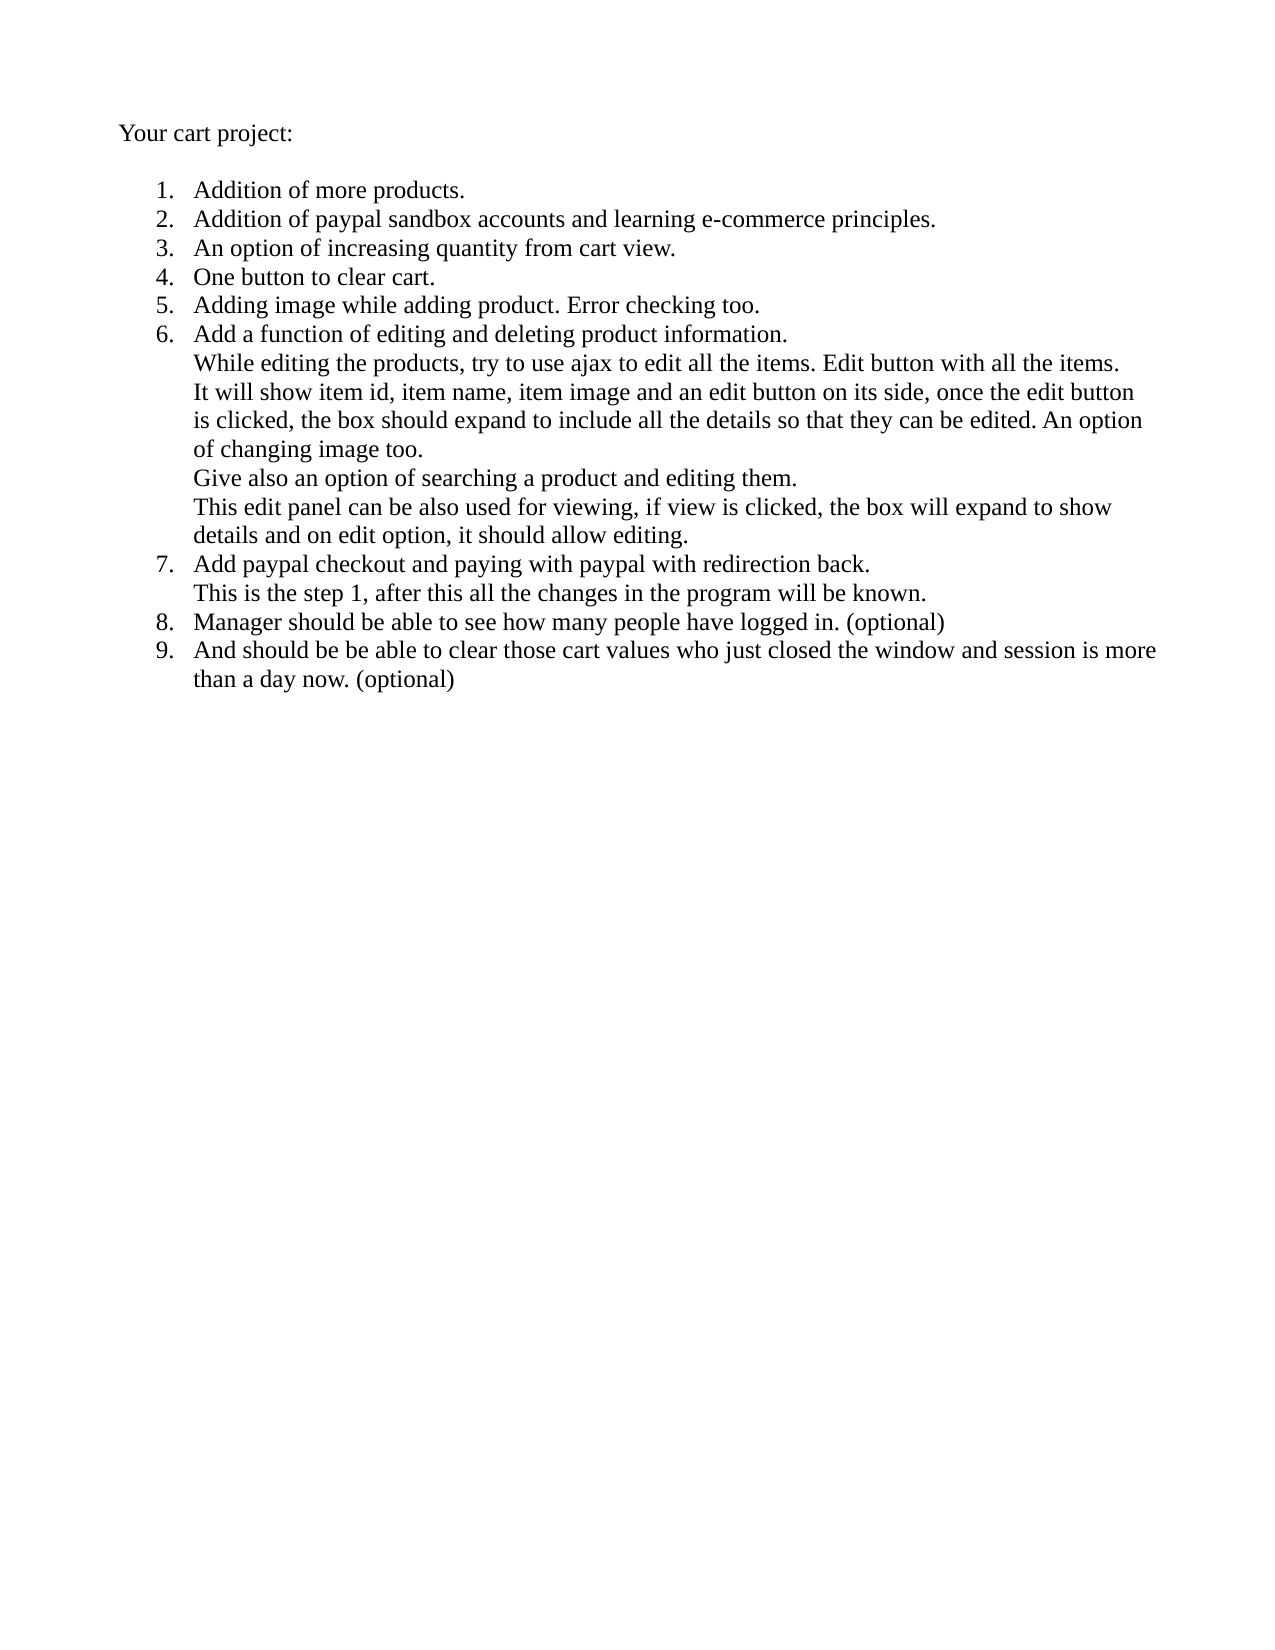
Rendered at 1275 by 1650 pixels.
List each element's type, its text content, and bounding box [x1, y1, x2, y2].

list Manager should be able to see how many people have logged in. (optional) [156, 607, 1157, 636]
list One button to clear cart. [156, 262, 1157, 291]
list Addition of paypal sandbox accounts and learning e-commerce principles. [156, 204, 1157, 233]
list This edit panel can be also used for viewing, if view is clicked, the box will expand to show details and on edit option, it should allow editing. [156, 492, 1157, 549]
list An option of increasing quantity from cart view. [156, 233, 1157, 262]
list Adding image while adding product. Error checking too. [156, 291, 1157, 319]
list Add paypal checkout and paying with paypal with redirection back. [156, 549, 1157, 578]
list Add a function of editing and deleting product information. While editing the products, try to use ajax to edit all the items. Edit button with all the items. [156, 319, 1157, 377]
list This is the step 1, after this all the changes in the program will be known. [156, 578, 1157, 607]
list Give also an option of searching a product and editing them. [156, 463, 1157, 492]
list It will show item id, item name, item image and an edit button on its side, once the edit button is clicked, the box should expand to include all the details so that they can be edited. An option of changing image too. ​ [156, 377, 1157, 463]
text Your cart project: [118, 118, 1157, 147]
list And should be be able to clear those cart values who just closed the window and session is more than a day now. (optional) [156, 636, 1157, 693]
list Addition of more products. [156, 176, 1157, 204]
